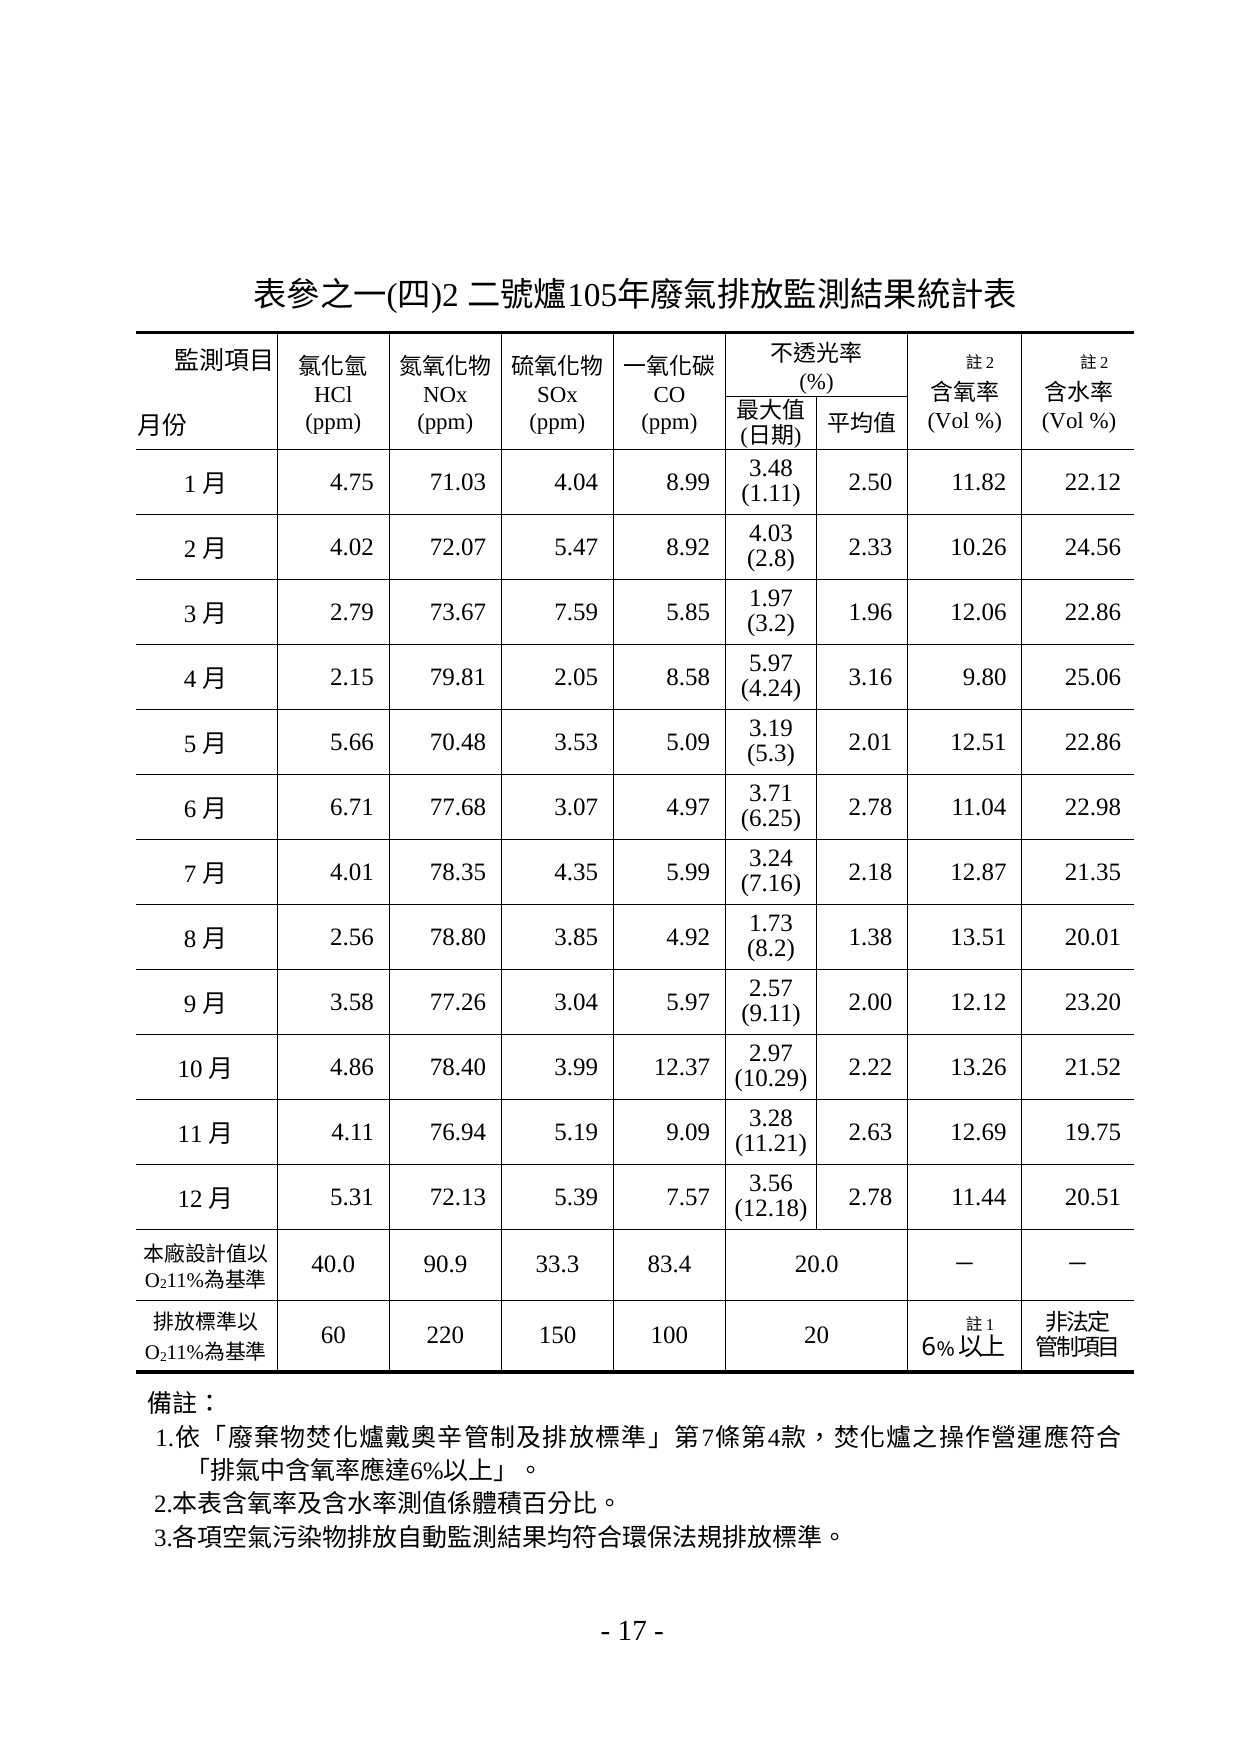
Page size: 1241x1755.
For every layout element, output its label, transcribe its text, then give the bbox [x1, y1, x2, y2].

table_cell 最大值 (日期) [726, 397, 816, 449]
table_cell 21.35 [1022, 840, 1134, 904]
table_cell 2.79 [278, 580, 389, 644]
table_cell 3.07 [502, 775, 613, 839]
table_cell 4.03 (2.8) [726, 515, 816, 579]
table_cell 12.37 [614, 1035, 725, 1099]
table_cell 73.67 [390, 580, 501, 644]
table_cell － [908, 1230, 1021, 1299]
table_header 註2 含水率 (Vol %) [1022, 334, 1134, 449]
table_cell 1.73 (8.2) [726, 905, 816, 969]
table_cell 5.85 [614, 580, 725, 644]
table_cell 註1 6﹪以上 [908, 1301, 1021, 1370]
table_cell 4 月 [136, 645, 277, 709]
table_cell 4.92 [614, 905, 725, 969]
table_cell 5.47 [502, 515, 613, 579]
table_cell 2.97 (10.29) [726, 1035, 816, 1099]
table_cell 60 [278, 1301, 389, 1370]
table_cell 12 月 [136, 1165, 277, 1229]
table_cell 150 [502, 1301, 613, 1370]
table_cell 21.52 [1022, 1035, 1134, 1099]
table_cell 3.28 (11.21) [726, 1100, 816, 1164]
table_cell 9 月 [136, 970, 277, 1034]
table_cell 13.51 [908, 905, 1021, 969]
table_cell 2.78 [817, 1165, 907, 1229]
table_cell 220 [390, 1301, 501, 1370]
table_cell 3.24 (7.16) [726, 840, 816, 904]
table_cell 2.33 [817, 515, 907, 579]
table_cell 20.01 [1022, 905, 1134, 969]
table_cell 3.53 [502, 710, 613, 774]
table_cell 19.75 [1022, 1100, 1134, 1164]
table_cell 25.06 [1022, 645, 1134, 709]
table_cell 5.09 [614, 710, 725, 774]
table_cell 2.56 [278, 905, 389, 969]
table_cell 40.0 [278, 1230, 389, 1299]
table_cell 5 月 [136, 710, 277, 774]
table_cell 11.04 [908, 775, 1021, 839]
table_cell 2.00 [817, 970, 907, 1034]
table_cell 4.97 [614, 775, 725, 839]
table_cell 3.99 [502, 1035, 613, 1099]
text 備註： [148, 1386, 1122, 1419]
table_header 硫氧化物SOx (ppm) [502, 334, 613, 449]
table_cell 1.38 [817, 905, 907, 969]
table_cell 2.57 (9.11) [726, 970, 816, 1034]
table_cell 4.35 [502, 840, 613, 904]
table_cell 4.02 [278, 515, 389, 579]
table_cell 2.01 [817, 710, 907, 774]
table_cell 11.82 [908, 450, 1021, 514]
table_cell 77.68 [390, 775, 501, 839]
table_cell 4.86 [278, 1035, 389, 1099]
text 表參之一(四)2 二號爐105年廢氣排放監測結果統計表 [148, 260, 1122, 318]
table_cell 8.92 [614, 515, 725, 579]
table_cell 平均值 [817, 397, 907, 449]
table_cell 71.03 [390, 450, 501, 514]
table_cell 79.81 [390, 645, 501, 709]
table_cell 77.26 [390, 970, 501, 1034]
table_cell 非法定 管制項目 [1022, 1301, 1134, 1370]
table_cell 2.22 [817, 1035, 907, 1099]
table_cell 12.12 [908, 970, 1021, 1034]
table_cell 9.09 [614, 1100, 725, 1164]
table_cell 23.20 [1022, 970, 1134, 1034]
table_cell 20.0 [726, 1230, 907, 1299]
table_cell 5.99 [614, 840, 725, 904]
table_header 氮氧化物 NOx (ppm) [390, 334, 501, 449]
text 1.依「廢棄物焚化爐戴奧辛管制及排放標準」第7條第4款，焚化爐之操作營運應符合「排氣中含氧率應達6%以上」。 [148, 1419, 1122, 1486]
table_cell 10 月 [136, 1035, 277, 1099]
table_cell 72.07 [390, 515, 501, 579]
text 3.各項空氣污染物排放自動監測結果均符合環保法規排放標準。 [148, 1519, 1122, 1553]
table_cell 4.11 [278, 1100, 389, 1164]
table_cell 100 [614, 1301, 725, 1370]
table_cell 2.18 [817, 840, 907, 904]
table_cell 70.48 [390, 710, 501, 774]
table_cell 2.63 [817, 1100, 907, 1164]
table_cell 8.99 [614, 450, 725, 514]
table_cell 10.26 [908, 515, 1021, 579]
table_cell 78.80 [390, 905, 501, 969]
table_cell 12.51 [908, 710, 1021, 774]
table_cell 8.58 [614, 645, 725, 709]
table_cell 7.59 [502, 580, 613, 644]
table_cell 4.04 [502, 450, 613, 514]
text 2.本表含氧率及含水率測值係體積百分比。 [148, 1486, 1122, 1519]
table_cell 6.71 [278, 775, 389, 839]
table_header 註2 含氧率 (Vol %) [908, 334, 1021, 449]
table_cell 7 月 [136, 840, 277, 904]
table_cell 1.97 (3.2) [726, 580, 816, 644]
table_header 監測項目 月份 [136, 334, 277, 449]
table_cell 22.12 [1022, 450, 1134, 514]
table_cell 12.69 [908, 1100, 1021, 1164]
table_cell 1 月 [136, 450, 277, 514]
table_cell 83.4 [614, 1230, 725, 1299]
table_header 氯化氫 HCl (ppm) [278, 334, 389, 449]
table_cell 22.86 [1022, 580, 1134, 644]
table_cell 3.19 (5.3) [726, 710, 816, 774]
table_cell 78.35 [390, 840, 501, 904]
table_cell 90.9 [390, 1230, 501, 1299]
table_cell 排放標準以 O211%為基準 [136, 1301, 277, 1370]
table_cell 78.40 [390, 1035, 501, 1099]
table_cell 12.06 [908, 580, 1021, 644]
table_cell 5.19 [502, 1100, 613, 1164]
table_cell 3.85 [502, 905, 613, 969]
table_cell 3.56 (12.18) [726, 1165, 816, 1229]
table_cell 20.51 [1022, 1165, 1134, 1229]
table_cell 5.39 [502, 1165, 613, 1229]
table_cell 11 月 [136, 1100, 277, 1164]
table_cell 24.56 [1022, 515, 1134, 579]
table_header 不透光率 (%) [726, 334, 907, 396]
table_cell 20 [726, 1301, 907, 1370]
table_cell 5.97 (4.24) [726, 645, 816, 709]
table_cell 76.94 [390, 1100, 501, 1164]
table_cell 6 月 [136, 775, 277, 839]
table_cell 2.78 [817, 775, 907, 839]
table_cell 1.96 [817, 580, 907, 644]
table_cell 33.3 [502, 1230, 613, 1299]
table_cell 12.87 [908, 840, 1021, 904]
table_cell 4.01 [278, 840, 389, 904]
table_cell 3.48 (1.11) [726, 450, 816, 514]
table_cell 3 月 [136, 580, 277, 644]
table_cell 3.04 [502, 970, 613, 1034]
table_cell 5.66 [278, 710, 389, 774]
table_cell 3.16 [817, 645, 907, 709]
table_cell 13.26 [908, 1035, 1021, 1099]
table_cell 2.15 [278, 645, 389, 709]
table_cell 2 月 [136, 515, 277, 579]
table_cell 3.58 [278, 970, 389, 1034]
table_cell 2.50 [817, 450, 907, 514]
table_cell 3.71 (6.25) [726, 775, 816, 839]
table_cell 2.05 [502, 645, 613, 709]
table_cell 9.80 [908, 645, 1021, 709]
table_cell 本廠設計值以 O211%為基準 [136, 1230, 277, 1299]
table_cell 7.57 [614, 1165, 725, 1229]
table_cell 5.97 [614, 970, 725, 1034]
table_cell 72.13 [390, 1165, 501, 1229]
table_cell 11.44 [908, 1165, 1021, 1229]
table_header 一氧化碳CO (ppm) [614, 334, 725, 449]
table_cell 22.86 [1022, 710, 1134, 774]
table_cell 8 月 [136, 905, 277, 969]
table_cell 4.75 [278, 450, 389, 514]
table_cell 5.31 [278, 1165, 389, 1229]
table_cell 22.98 [1022, 775, 1134, 839]
table_cell － [1022, 1230, 1134, 1299]
